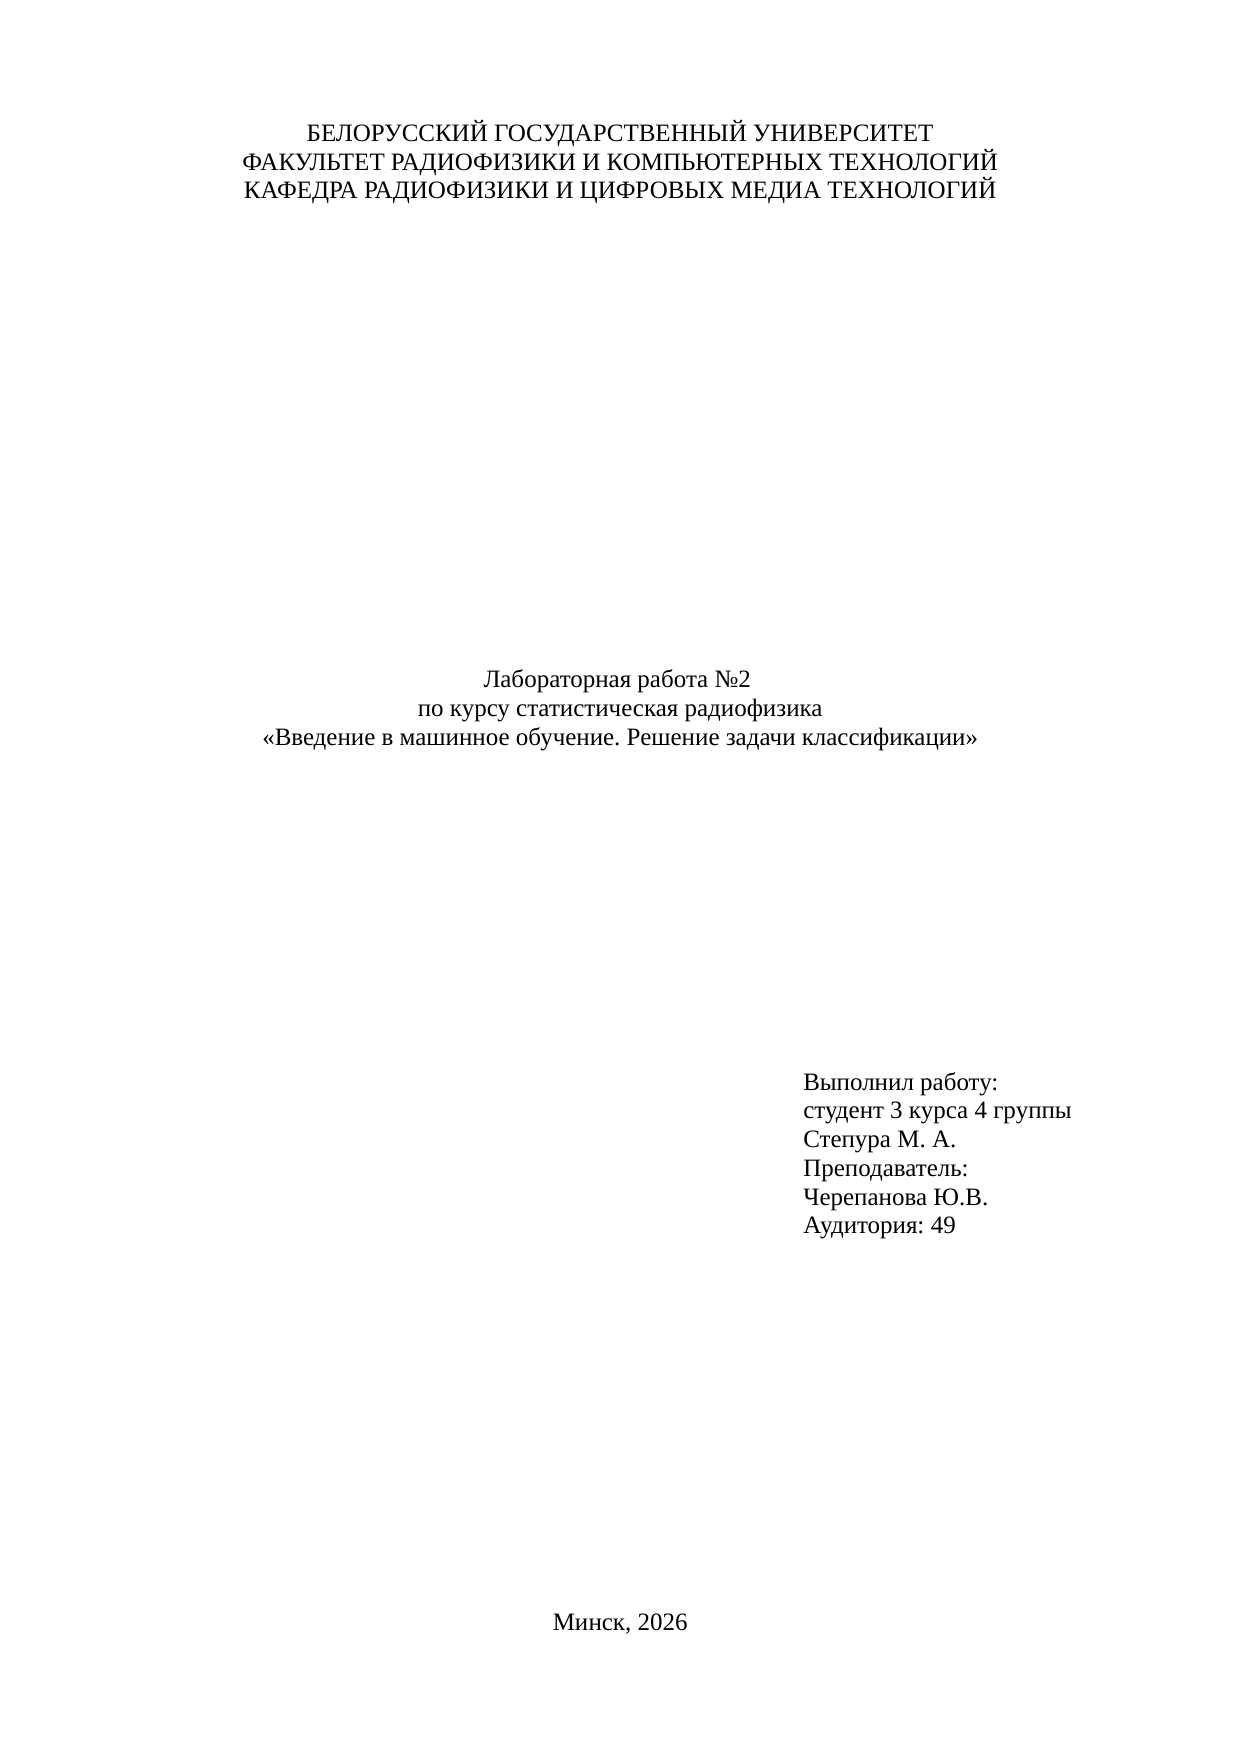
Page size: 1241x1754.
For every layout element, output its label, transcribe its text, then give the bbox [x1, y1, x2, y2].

text Белорусский Государственный Университет [118, 118, 1122, 147]
text Черепанова Ю.В. [768, 1182, 1122, 1211]
text по курсу статистическая радиофизика [118, 693, 1122, 722]
text Кафедра радиофизики и цифровых медиа технологий [118, 176, 1122, 204]
text Аудитория: 49 [768, 1211, 1122, 1239]
text Лабораторная работа №2 [118, 664, 1122, 693]
text Преподаватель: [768, 1153, 1122, 1182]
text Факультет Радиофизики и Компьютерных технологий [118, 147, 1122, 176]
text «Введение в машинное обучение. Решение задачи классификации» [118, 722, 1122, 751]
text Выполнил работу: [768, 1067, 1122, 1096]
text студент 3 курса 4 группы [768, 1096, 1122, 1124]
text Степура М. А. [768, 1124, 1122, 1153]
